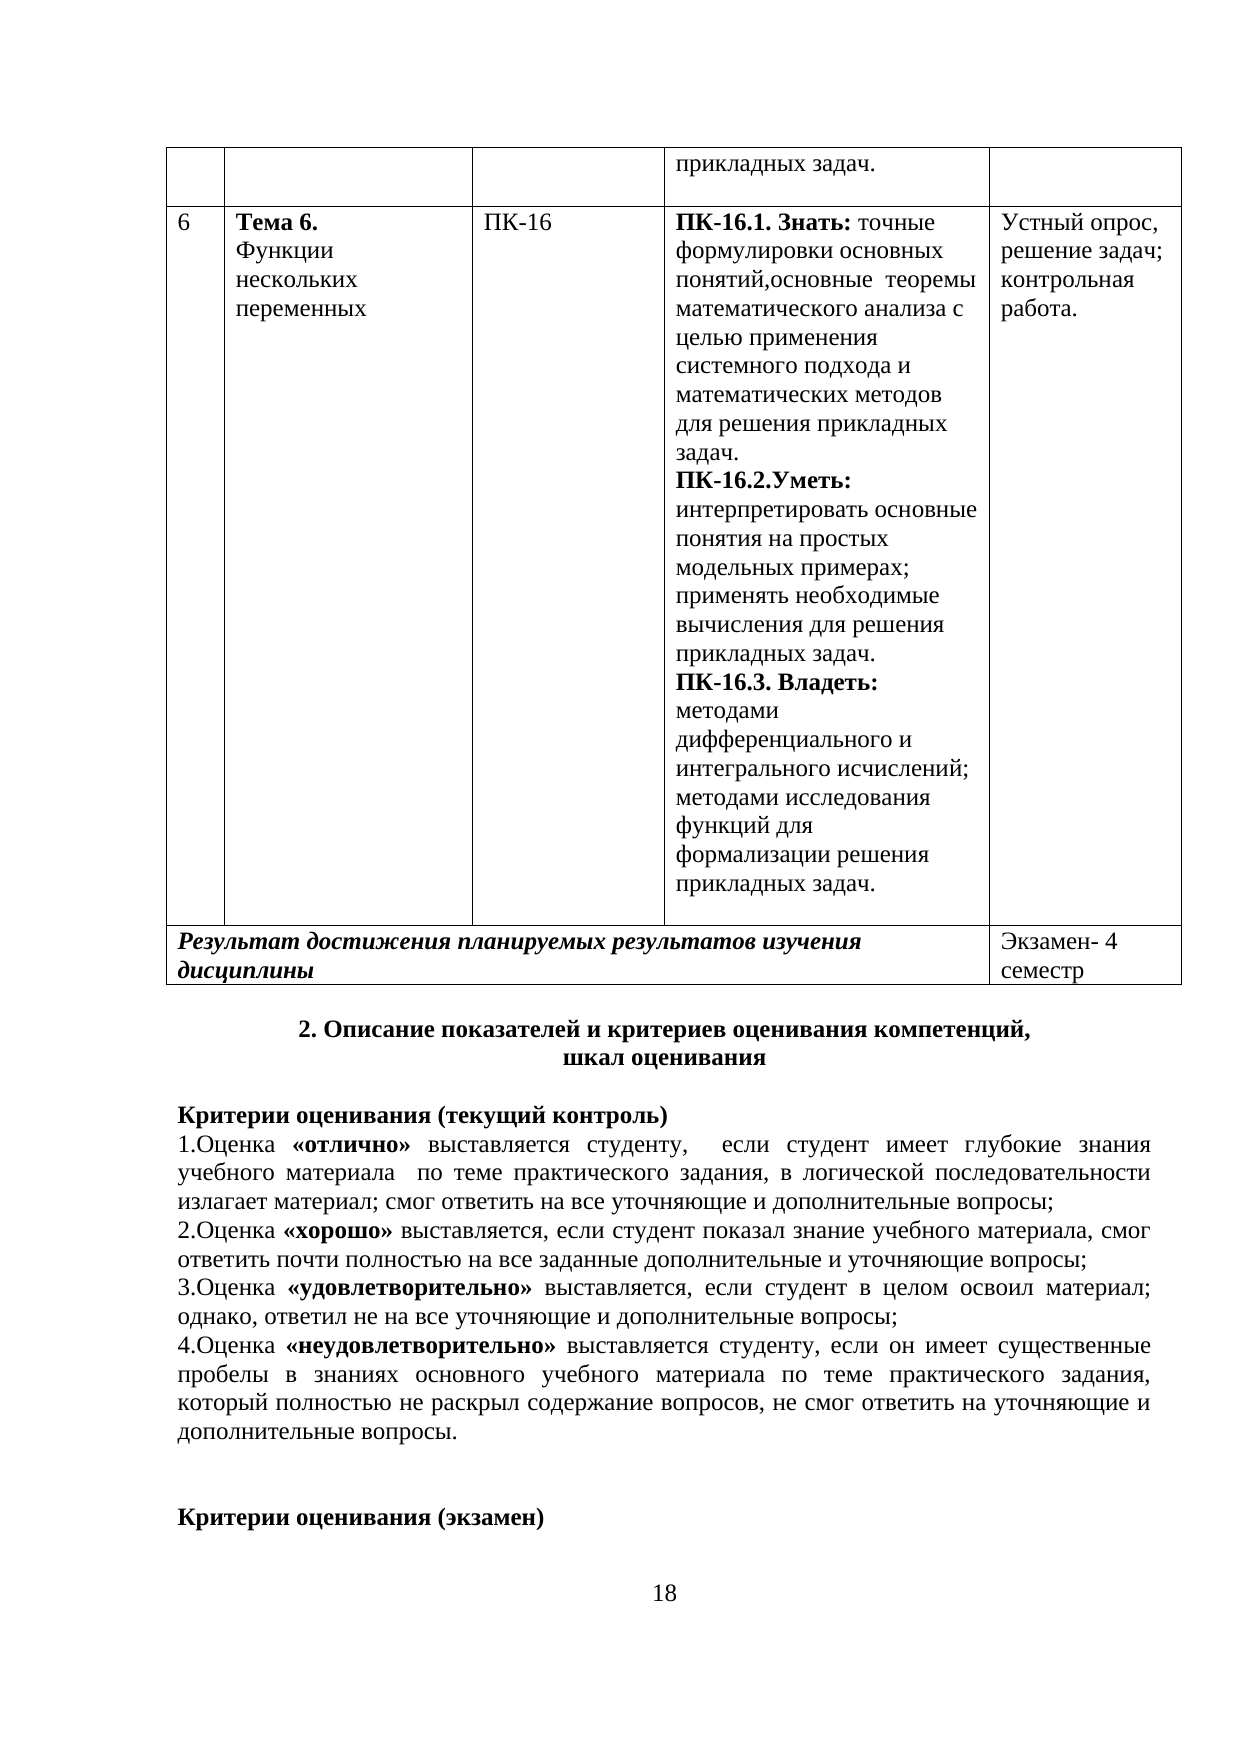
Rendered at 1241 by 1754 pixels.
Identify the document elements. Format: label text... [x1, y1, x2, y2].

table_cell ПК-16 [473, 207, 664, 925]
table_cell Тема 6. Функции нескольких переменных [225, 207, 472, 925]
table_cell Экзамен- 4 семестр [990, 926, 1181, 984]
text 4.Оценка «неудовлетворительно» выставляется студенту, если он имеет существенные пробелы в знаниях основного учебного материала по теме практического задания, который полностью не раскрыл содержание вопросов, не смог ответить на уточняющие и дополнительные вопросы. [177, 1330, 1152, 1445]
table_cell 6 [167, 207, 224, 925]
table_cell Результат достижения планируемых результатов изучения дисциплины [167, 926, 989, 984]
text 1.Оценка «отлично» выставляется студенту, если студент имеет глубокие знания учебного материала по теме практического задания, в логической последовательности излагает материал; смог ответить на все уточняющие и дополнительные вопросы; [177, 1129, 1152, 1215]
text Критерии оценивания (экзамен) [177, 1502, 1152, 1531]
table_cell [225, 148, 472, 206]
table_cell [473, 148, 664, 206]
text шкал оценивания [177, 1042, 1152, 1071]
text Критерии оценивания (текущий контроль) [177, 1100, 1152, 1129]
table_cell [167, 148, 224, 206]
text 2.Оценка «хорошо» выставляется, если студент показал знание учебного материала, смог ответить почти полностью на все заданные дополнительные и уточняющие вопросы; [177, 1215, 1152, 1272]
table_cell ПК-16.1. Знать: точные формулировки основных понятий,основные теоремы математического анализа с целью применения системного подхода и математических методов для решения прикладных задач. ПК-16.2.Уметь: интерпретировать основные понятия на простых модельных примерах; применять необходимые вычисления для решения прикладных задач. ПК-16.3. Владеть: методами дифференциального и интегрального исчислений; методами исследования функций для формализации решения прикладных задач. [665, 207, 989, 925]
text 2. Описание показателей и критериев оценивания компетенций, [177, 1014, 1152, 1042]
table_cell Устный опрос, решение задач; контрольная работа. [990, 207, 1181, 925]
text 3.Оценка «удовлетворительно» выставляется, если студент в целом освоил материал; однако, ответил не на все уточняющие и дополнительные вопросы; [177, 1272, 1152, 1330]
table_cell [990, 148, 1181, 206]
table_cell прикладных задач. [665, 148, 989, 206]
